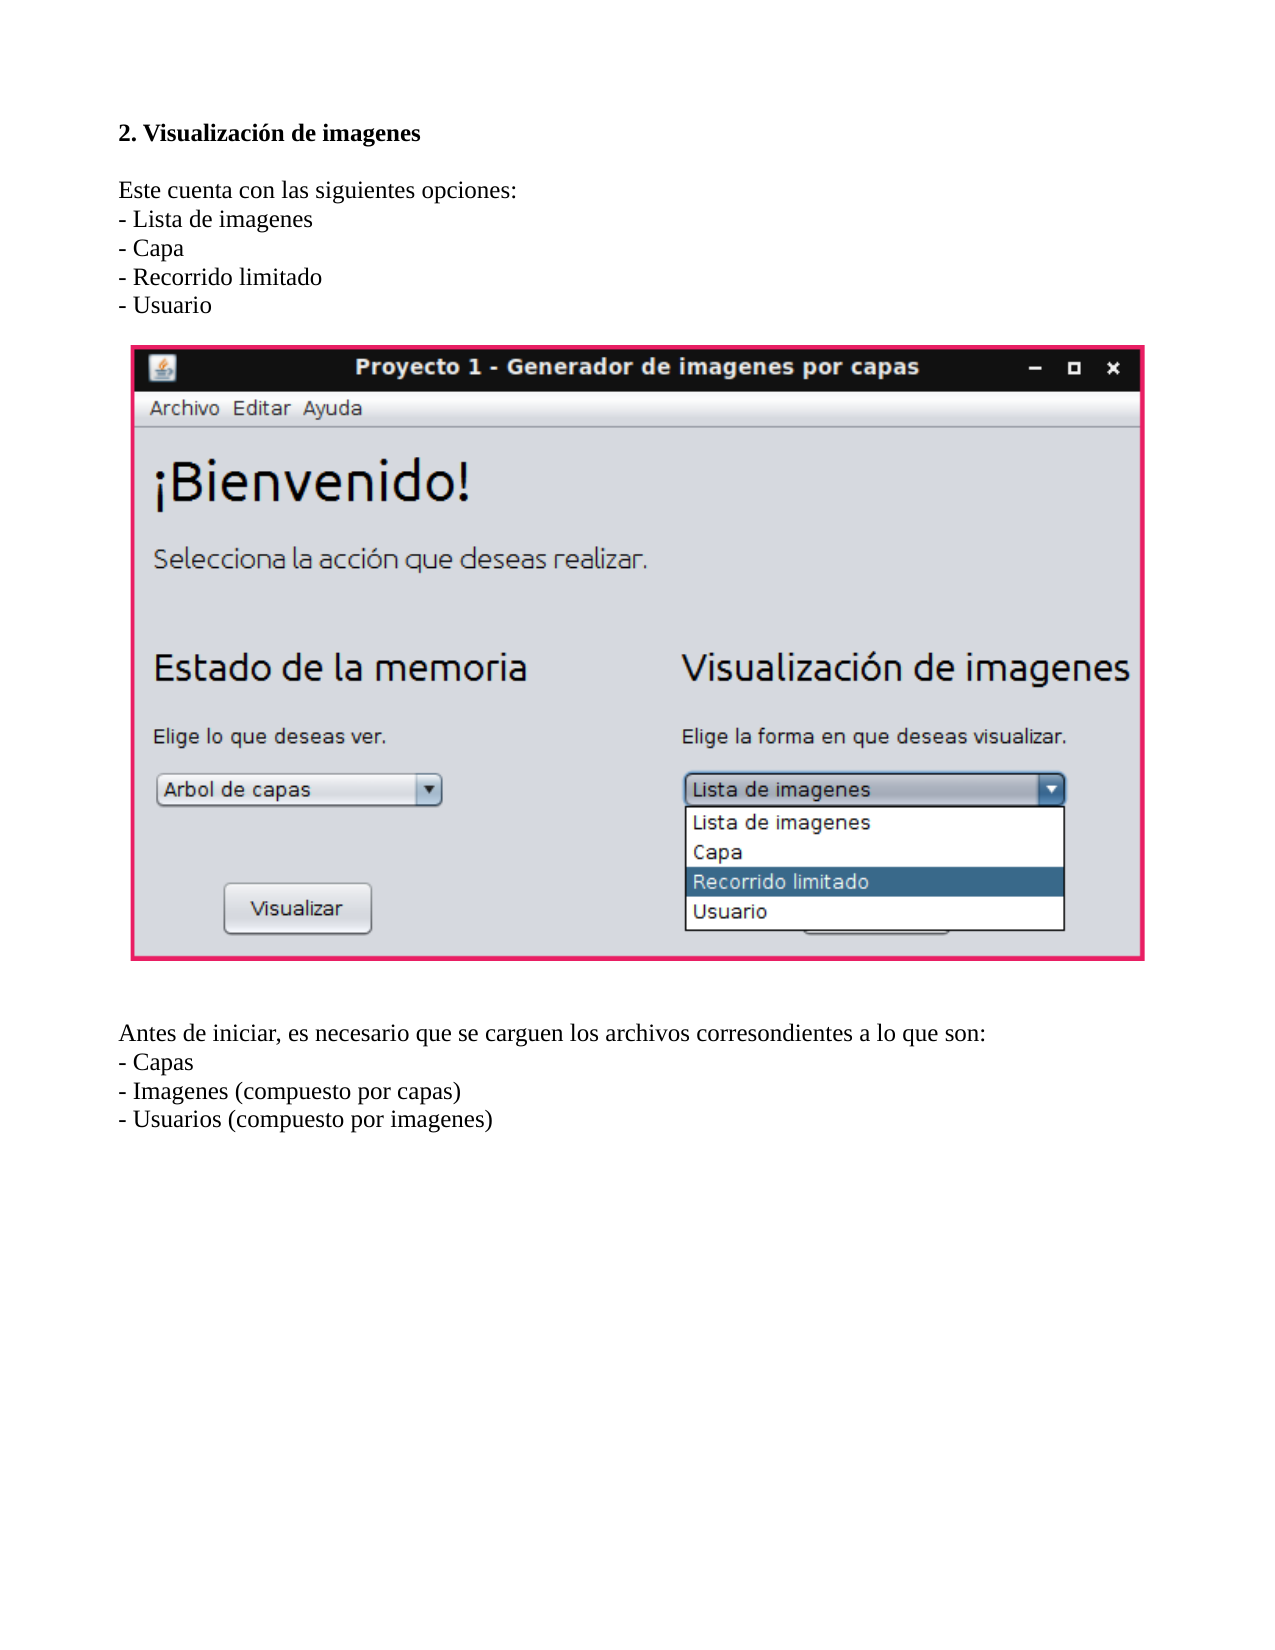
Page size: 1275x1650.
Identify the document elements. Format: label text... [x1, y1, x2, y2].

text - Imagenes (compuesto por capas) [118, 1076, 1157, 1104]
text - Usuarios (compuesto por imagenes) [118, 1104, 1157, 1133]
text - Usuario [118, 291, 1157, 319]
text - Recorrido limitado [118, 262, 1157, 291]
text Este cuenta con las siguientes opciones: [118, 176, 1157, 204]
text 2. Visualización de imagenes [118, 118, 1157, 147]
text - Capas [118, 1047, 1157, 1076]
text Antes de iniciar, es necesario que se carguen los archivos corresondientes a lo que son: [118, 1018, 1157, 1047]
text - Capa [118, 233, 1157, 262]
picture [130, 345, 1145, 961]
text - Lista de imagenes [118, 204, 1157, 233]
